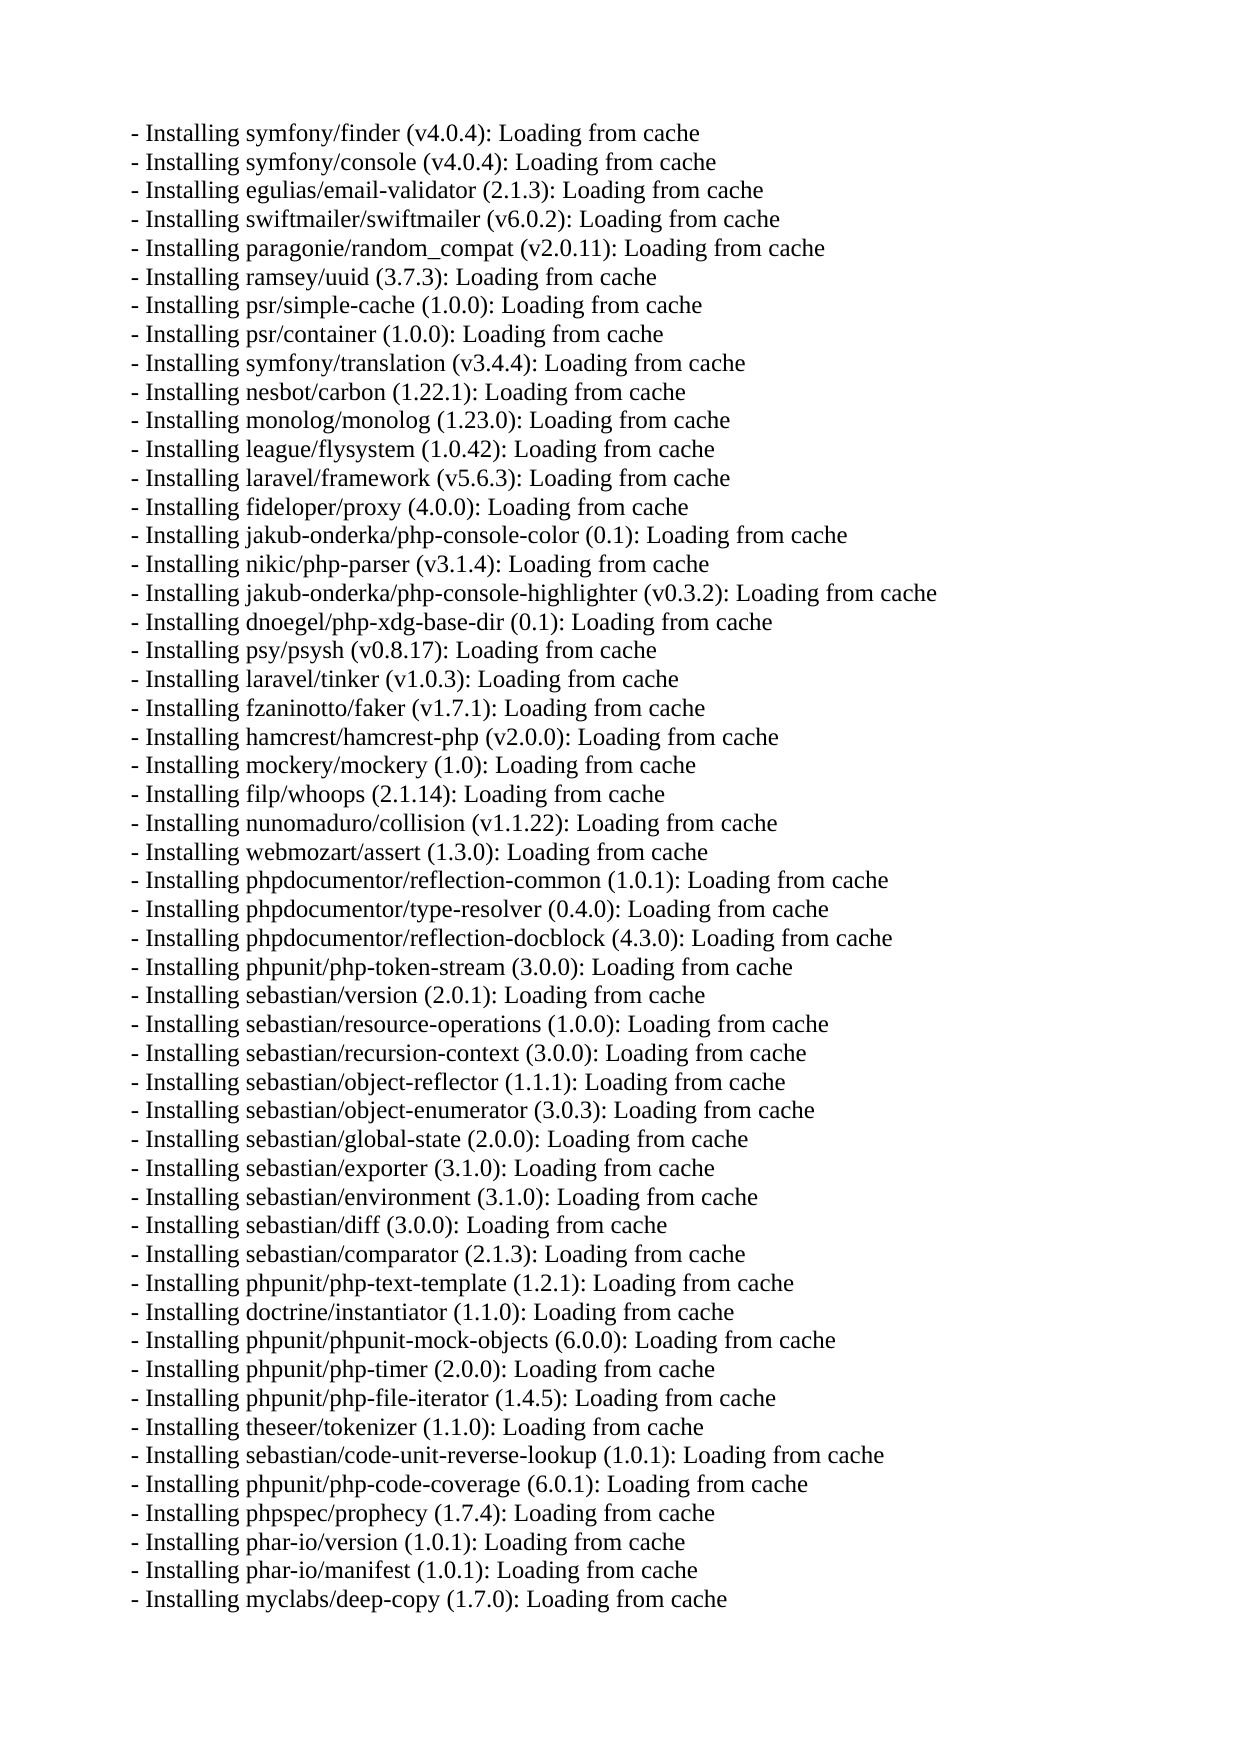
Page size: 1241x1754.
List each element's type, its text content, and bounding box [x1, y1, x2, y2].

text - Installing dnoegel/php-xdg-base-dir (0.1): Loading from cache [118, 607, 1122, 636]
text - Installing symfony/console (v4.0.4): Loading from cache [118, 147, 1122, 176]
text - Installing psr/container (1.0.0): Loading from cache [118, 319, 1122, 348]
text - Installing symfony/translation (v3.4.4): Loading from cache [118, 348, 1122, 377]
text - Installing league/flysystem (1.0.42): Loading from cache [118, 434, 1122, 463]
text - Installing webmozart/assert (1.3.0): Loading from cache [118, 837, 1122, 866]
text - Installing theseer/tokenizer (1.1.0): Loading from cache [118, 1412, 1122, 1441]
text - Installing phpunit/phpunit-mock-objects (6.0.0): Loading from cache [118, 1326, 1122, 1354]
text - Installing psy/psysh (v0.8.17): Loading from cache [118, 636, 1122, 664]
text - Installing phpdocumentor/reflection-docblock (4.3.0): Loading from cache [118, 923, 1122, 952]
text - Installing egulias/email-validator (2.1.3): Loading from cache [118, 176, 1122, 204]
text - Installing ramsey/uuid (3.7.3): Loading from cache [118, 262, 1122, 291]
text - Installing laravel/tinker (v1.0.3): Loading from cache [118, 664, 1122, 693]
text - Installing sebastian/recursion-context (3.0.0): Loading from cache [118, 1038, 1122, 1067]
text - Installing sebastian/diff (3.0.0): Loading from cache [118, 1211, 1122, 1239]
text - Installing jakub-onderka/php-console-color (0.1): Loading from cache [118, 521, 1122, 549]
text - Installing psr/simple-cache (1.0.0): Loading from cache [118, 291, 1122, 319]
text - Installing swiftmailer/swiftmailer (v6.0.2): Loading from cache [118, 204, 1122, 233]
text - Installing symfony/finder (v4.0.4): Loading from cache [118, 118, 1122, 147]
text - Installing phpdocumentor/type-resolver (0.4.0): Loading from cache [118, 894, 1122, 923]
text - Installing fzaninotto/faker (v1.7.1): Loading from cache [118, 693, 1122, 722]
text - Installing phpunit/php-timer (2.0.0): Loading from cache [118, 1354, 1122, 1383]
text - Installing sebastian/version (2.0.1): Loading from cache [118, 981, 1122, 1009]
text - Installing phar-io/manifest (1.0.1): Loading from cache [118, 1556, 1122, 1584]
text - Installing nesbot/carbon (1.22.1): Loading from cache [118, 377, 1122, 406]
text - Installing mockery/mockery (1.0): Loading from cache [118, 751, 1122, 779]
text - Installing sebastian/environment (3.1.0): Loading from cache [118, 1182, 1122, 1211]
text - Installing phpunit/php-code-coverage (6.0.1): Loading from cache [118, 1469, 1122, 1498]
text - Installing phpunit/php-token-stream (3.0.0): Loading from cache [118, 952, 1122, 981]
text - Installing hamcrest/hamcrest-php (v2.0.0): Loading from cache [118, 722, 1122, 751]
text - Installing sebastian/object-reflector (1.1.1): Loading from cache [118, 1067, 1122, 1096]
text - Installing sebastian/object-enumerator (3.0.3): Loading from cache [118, 1096, 1122, 1124]
text - Installing jakub-onderka/php-console-highlighter (v0.3.2): Loading from cache [118, 578, 1122, 607]
text - Installing myclabs/deep-copy (1.7.0): Loading from cache [118, 1584, 1122, 1613]
text - Installing fideloper/proxy (4.0.0): Loading from cache [118, 492, 1122, 521]
text - Installing sebastian/comparator (2.1.3): Loading from cache [118, 1239, 1122, 1268]
text - Installing phar-io/version (1.0.1): Loading from cache [118, 1527, 1122, 1556]
text - Installing sebastian/global-state (2.0.0): Loading from cache [118, 1124, 1122, 1153]
text - Installing paragonie/random_compat (v2.0.11): Loading from cache [118, 233, 1122, 262]
text - Installing filp/whoops (2.1.14): Loading from cache [118, 779, 1122, 808]
text - Installing sebastian/code-unit-reverse-lookup (1.0.1): Loading from cache [118, 1441, 1122, 1469]
text - Installing phpdocumentor/reflection-common (1.0.1): Loading from cache [118, 866, 1122, 894]
text - Installing doctrine/instantiator (1.1.0): Loading from cache [118, 1297, 1122, 1326]
text - Installing nunomaduro/collision (v1.1.22): Loading from cache [118, 808, 1122, 837]
text - Installing laravel/framework (v5.6.3): Loading from cache [118, 463, 1122, 492]
text - Installing sebastian/exporter (3.1.0): Loading from cache [118, 1153, 1122, 1182]
text - Installing nikic/php-parser (v3.1.4): Loading from cache [118, 549, 1122, 578]
text - Installing sebastian/resource-operations (1.0.0): Loading from cache [118, 1009, 1122, 1038]
text - Installing phpspec/prophecy (1.7.4): Loading from cache [118, 1498, 1122, 1527]
text - Installing phpunit/php-text-template (1.2.1): Loading from cache [118, 1268, 1122, 1297]
text - Installing phpunit/php-file-iterator (1.4.5): Loading from cache [118, 1383, 1122, 1412]
text - Installing monolog/monolog (1.23.0): Loading from cache [118, 406, 1122, 434]
